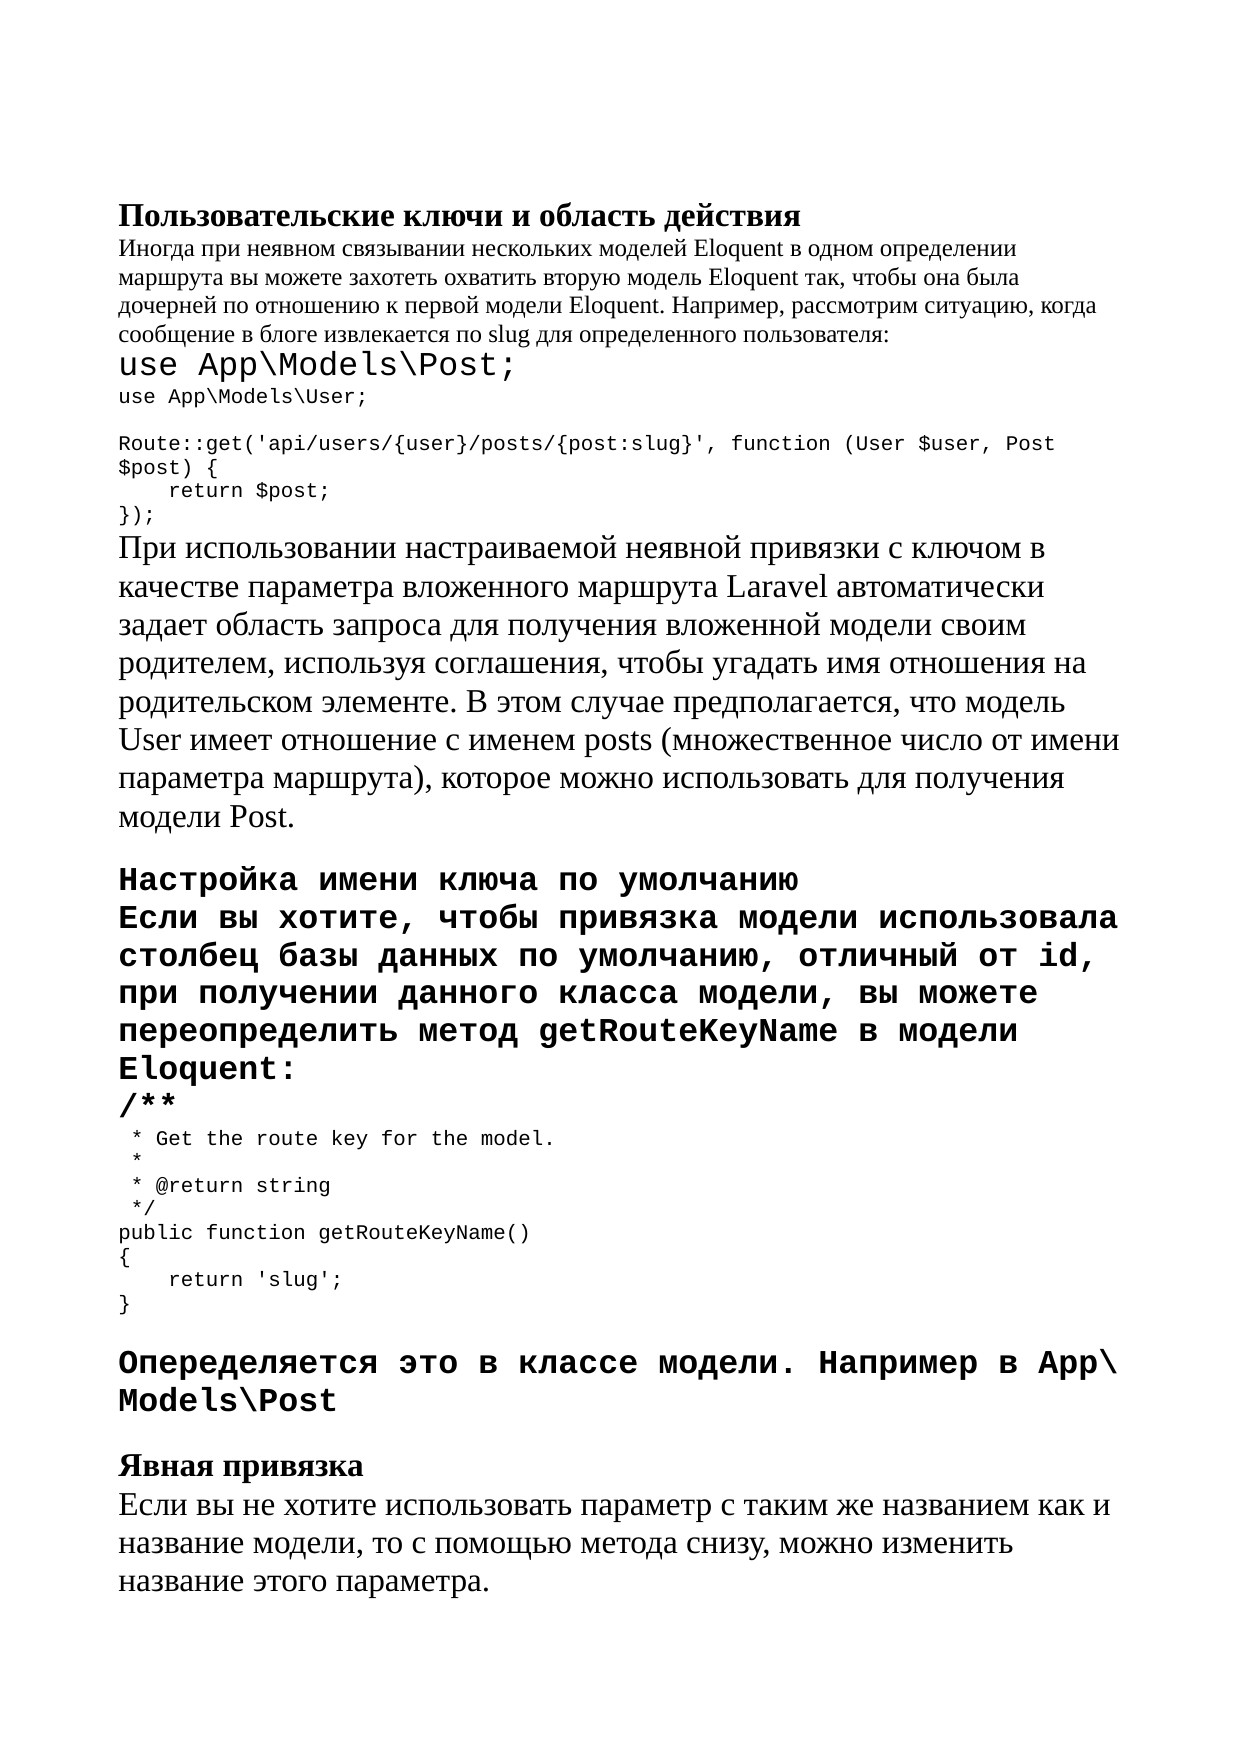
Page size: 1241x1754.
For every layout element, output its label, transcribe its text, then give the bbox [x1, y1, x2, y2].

subtitle Явная привязка [118, 1445, 1122, 1484]
text }); [118, 504, 1122, 528]
text Если вы хотите, чтобы привязка модели использовала столбец базы данных по умолчанию, отличный от id, при получении данного класса модели, вы можете переопределить метод getRouteKeyName в модели Eloquent: [118, 901, 1122, 1090]
text * @return string [118, 1175, 1122, 1198]
text use App\Models\Post; [118, 348, 1122, 386]
text * Get the route key for the model. [118, 1127, 1122, 1151]
text */ [118, 1198, 1122, 1222]
text Опеределяется это в классе модели. Например в App\Models\Post [118, 1346, 1122, 1422]
text } [118, 1293, 1122, 1317]
text public function getRouteKeyName() [118, 1222, 1122, 1246]
text Иногда при неявном связывании нескольких моделей Eloquent в одном определении маршрута вы можете захотеть охватить вторую модель Eloquent так, чтобы она была дочерней по отношению к первой модели Eloquent. Например, рассмотрим ситуацию, когда сообщение в блоге извлекается по slug для определенного пользователя: [118, 233, 1122, 348]
text Route::get('api/users/{user}/posts/{post:slug}', function (User $user, Post $post) { [118, 433, 1122, 481]
text return 'slug'; [118, 1269, 1122, 1293]
text { [118, 1246, 1122, 1269]
text return $post; [118, 481, 1122, 504]
text * [118, 1151, 1122, 1175]
text /** [118, 1090, 1122, 1127]
text Пользовательские ключи и область действия [118, 195, 1122, 233]
text Если вы не хотите использовать параметр с таким же названием как и название модели, то с помощью метода снизу, можно изменить название этого параметра. [118, 1484, 1122, 1599]
text Настройка имени ключа по умолчанию [118, 863, 1122, 901]
text При использовании настраиваемой неявной привязки с ключом в качестве параметра вложенного маршрута Laravel автоматически задает область запроса для получения вложенной модели своим родителем, используя соглашения, чтобы угадать имя отношения на родительском элементе. В этом случае предполагается, что модель User имеет отношение с именем posts (множественное число от имени параметра маршрута), которое можно использовать для получения модели Post. [118, 528, 1122, 834]
text use App\Models\User; [118, 386, 1122, 409]
